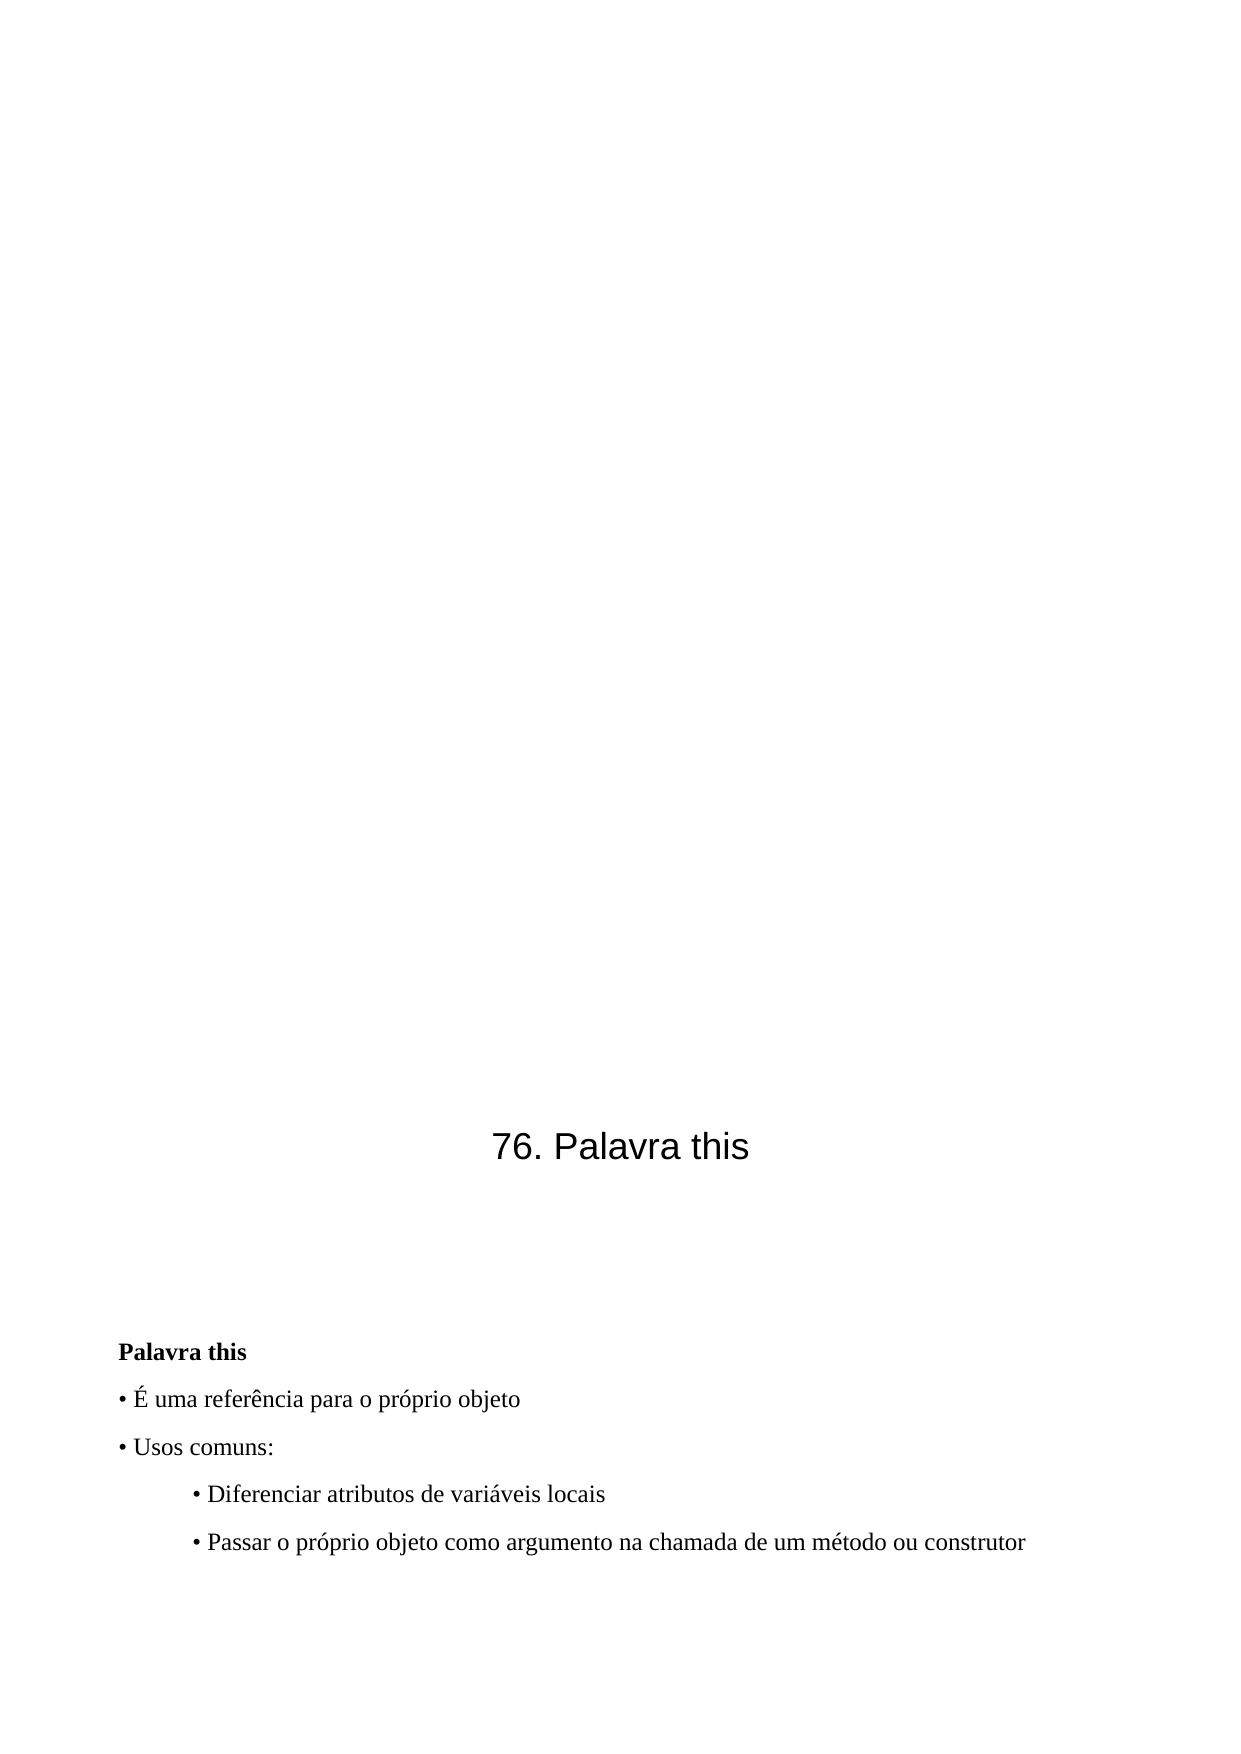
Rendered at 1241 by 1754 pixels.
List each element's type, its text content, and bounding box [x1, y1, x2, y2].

text • Usos comuns: [118, 1432, 1122, 1461]
subtitle 76. Palavra this [118, 1124, 1122, 1167]
text • É uma referência para o próprio objeto [118, 1384, 1122, 1413]
text • Diferenciar atributos de variáveis locais [118, 1479, 1122, 1508]
text • Passar o próprio objeto como argumento na chamada de um método ou construtor [118, 1527, 1122, 1556]
text Palavra this [118, 1337, 1122, 1366]
